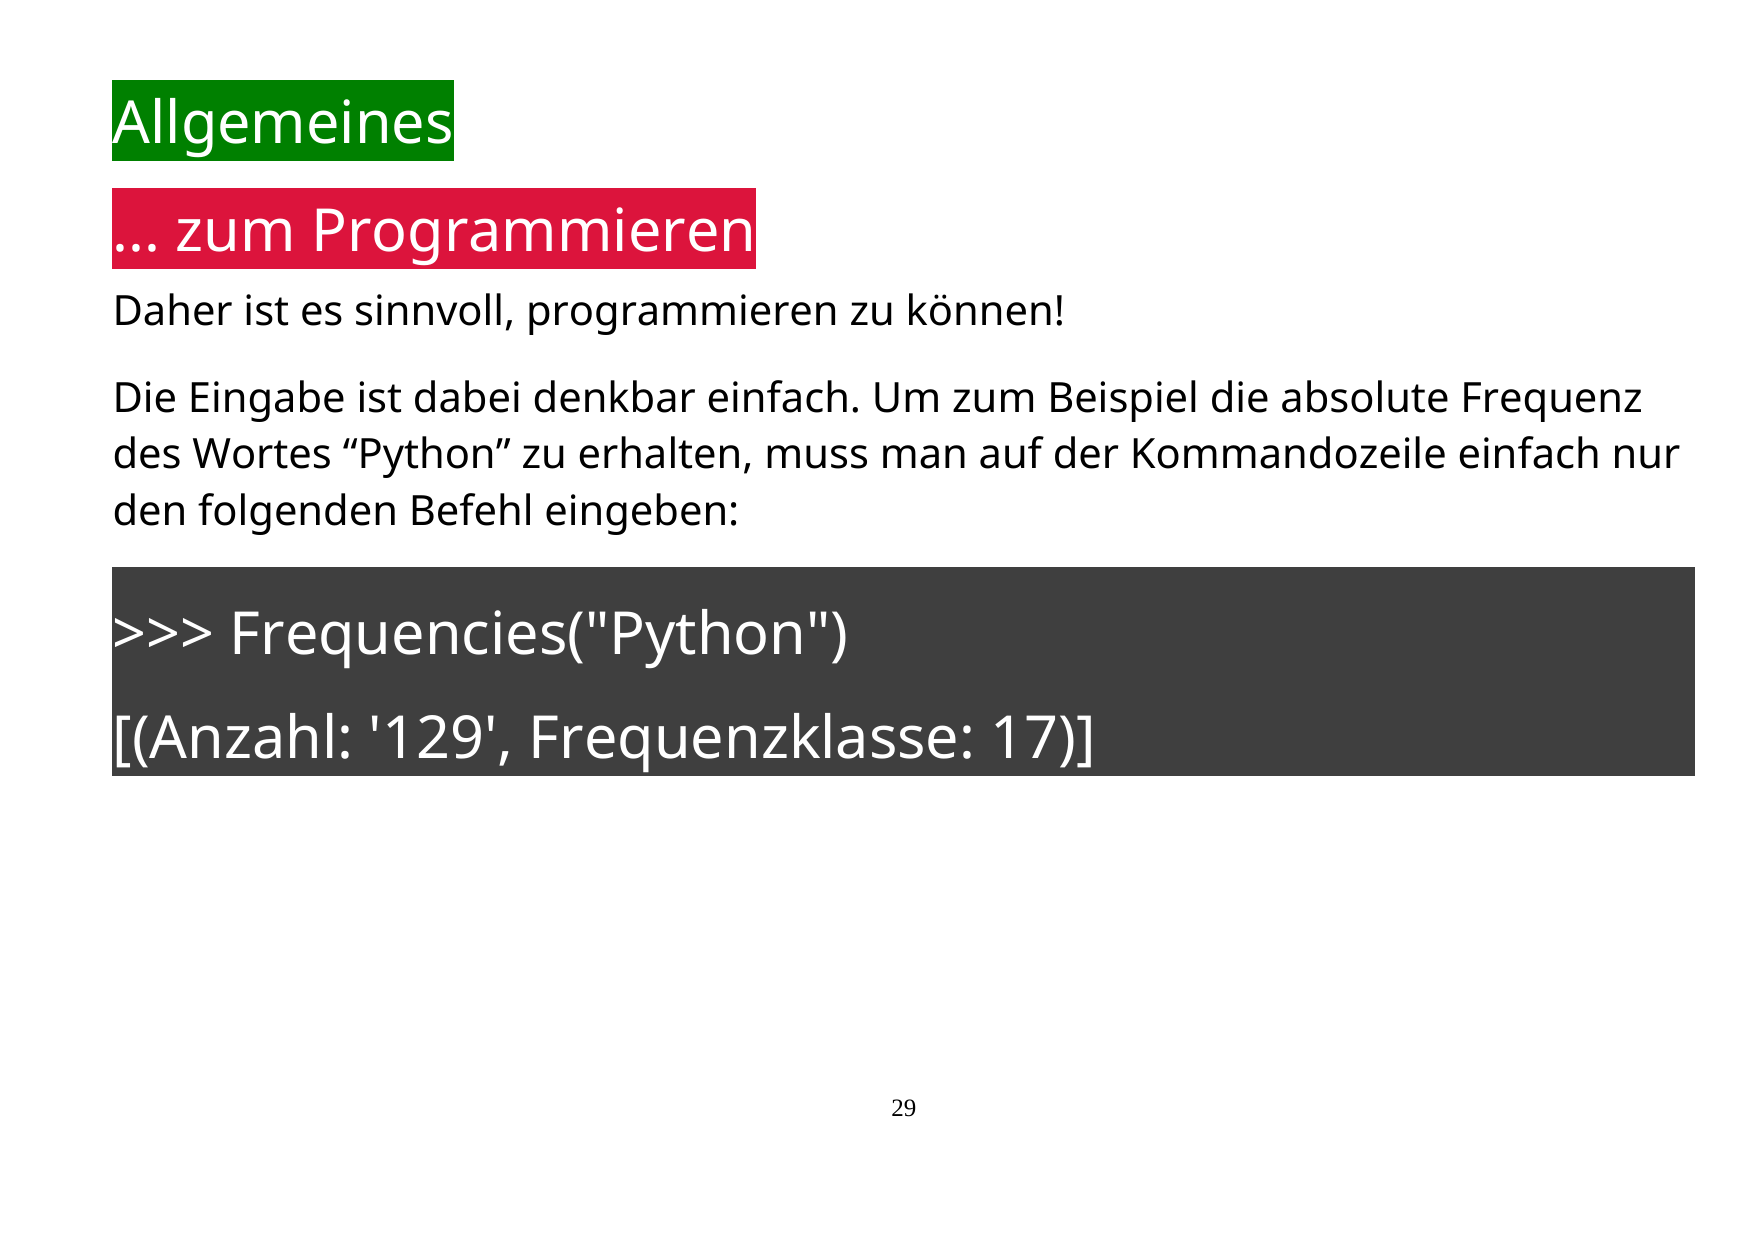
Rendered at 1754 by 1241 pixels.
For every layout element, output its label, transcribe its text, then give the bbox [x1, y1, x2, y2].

subtitle Allgemeines [112, 80, 1695, 161]
text >>> Frequencies("Python") [112, 591, 1695, 672]
text Die Eingabe ist dabei denkbar einfach. Um zum Beispiel die absolute Frequenz des Wortes “Python” zu erhalten, muss man auf der Kommandozeile einfach nur den folgenden Befehl eingeben: [112, 367, 1695, 538]
text [(Anzahl: '129', Frequenzklasse: 17)] [112, 695, 1695, 776]
text Daher ist es sinnvoll, programmieren zu können! [112, 281, 1695, 338]
subtitle ... zum Programmieren [112, 188, 1695, 269]
